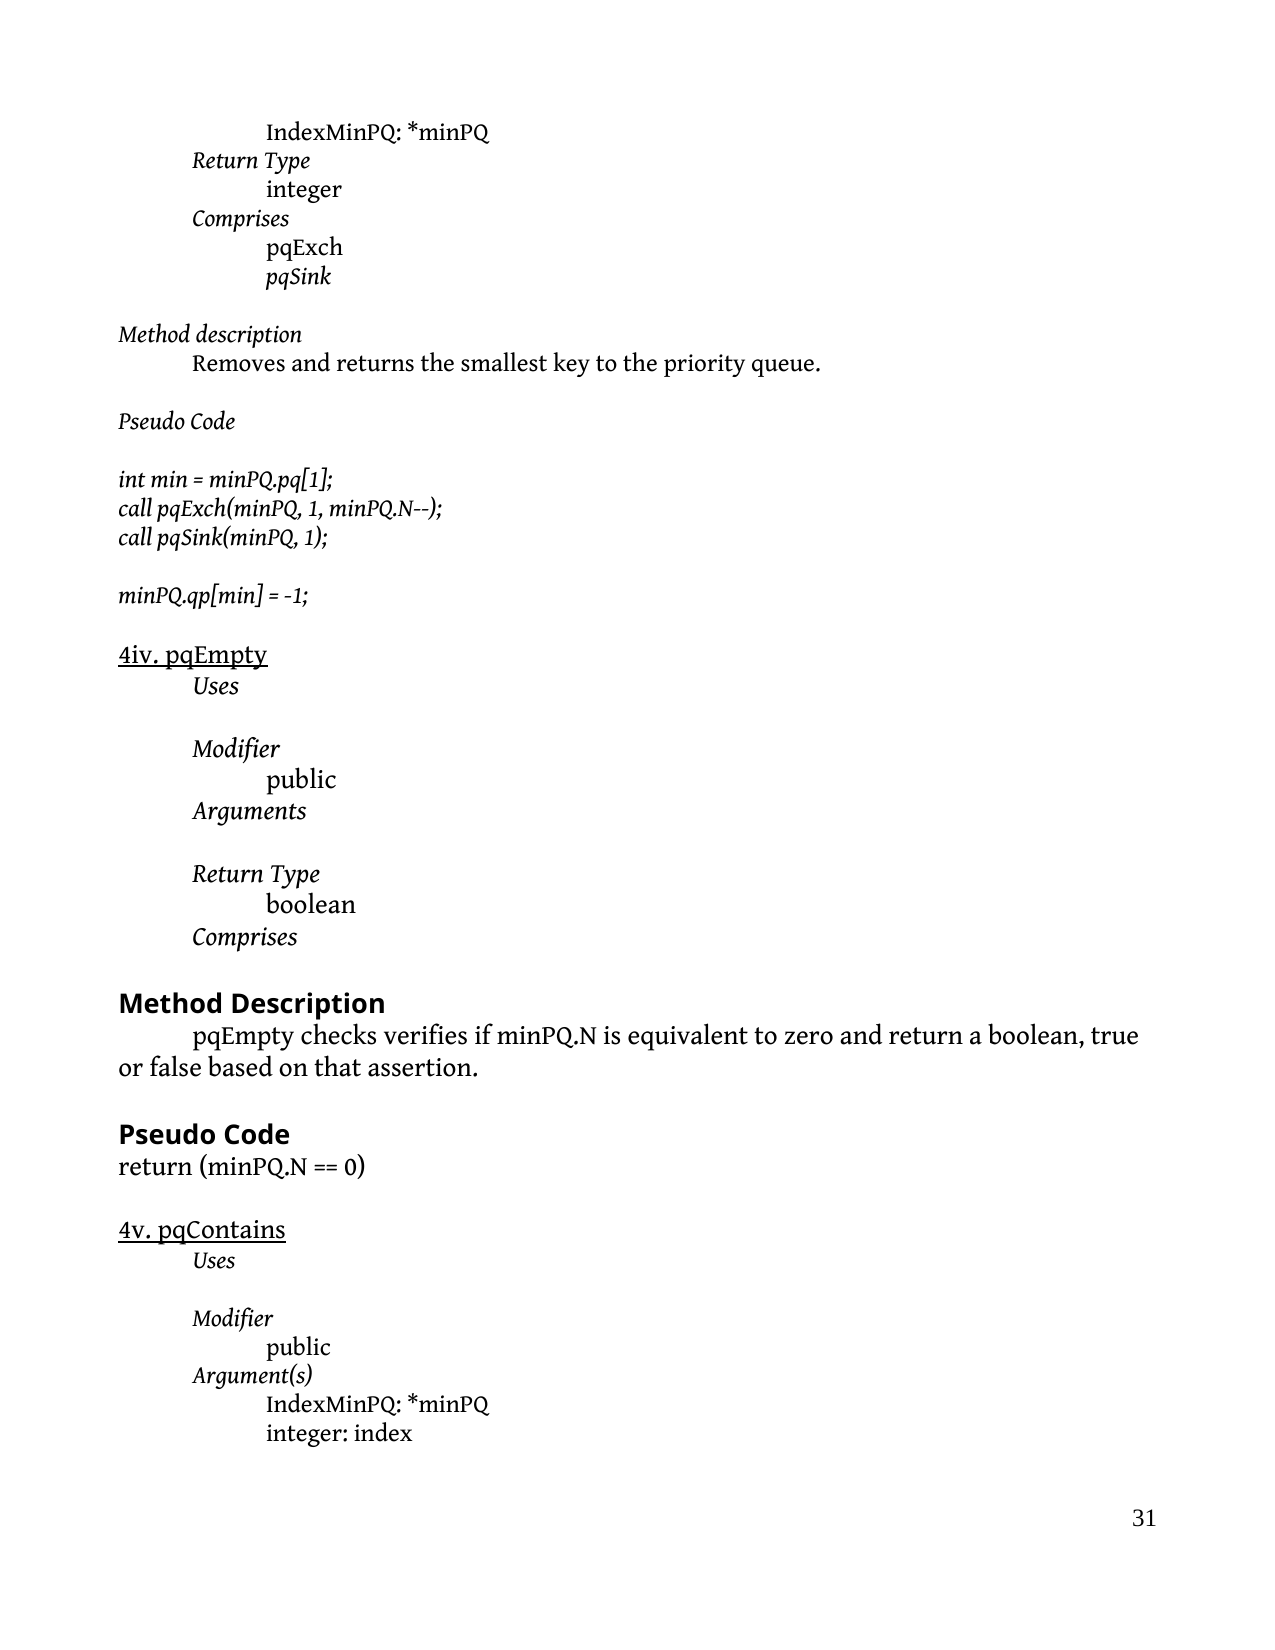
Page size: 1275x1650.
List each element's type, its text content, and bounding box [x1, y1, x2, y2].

text pqEmpty checks verifies if minPQ.N is equivalent to zero and return a boolean, true or false based on that assertion. [118, 1021, 1157, 1084]
text int min = minPQ.pq[1]; [118, 466, 1157, 494]
text Modifier [118, 733, 1157, 765]
text Uses [118, 671, 1157, 702]
text pqExch [118, 234, 1157, 263]
text return (minPQ.N == 0) [118, 1152, 1157, 1183]
text 4iv. pqEmpty [118, 639, 1157, 671]
text call pqSink(minPQ, 1); [118, 523, 1157, 552]
text Pseudo Code [118, 1115, 1157, 1152]
text Modifier [118, 1304, 1157, 1333]
text integer [118, 176, 1157, 205]
text Return Type [118, 859, 1157, 890]
text 4v. pqContains [118, 1215, 1157, 1246]
text minPQ.qp[min] = -1; [118, 581, 1157, 610]
text Removes and returns the smallest key to the priority queue. [118, 350, 1157, 379]
text Comprises [118, 922, 1157, 953]
text call pqExch(minPQ, 1, minPQ.N--); [118, 494, 1157, 523]
text IndexMinPQ: *minPQ [118, 1391, 1157, 1420]
text Uses [118, 1246, 1157, 1275]
text Return Type [118, 147, 1157, 176]
text integer: index [118, 1420, 1157, 1449]
text pqSink [118, 263, 1157, 292]
text Pseudo Code [118, 408, 1157, 437]
text public [118, 765, 1157, 796]
text IndexMinPQ: *minPQ [118, 118, 1157, 147]
text Method description [118, 321, 1157, 350]
text boolean [118, 890, 1157, 922]
text Arguments [118, 796, 1157, 827]
text Method Description [118, 984, 1157, 1021]
text Comprises [118, 205, 1157, 234]
text public [118, 1333, 1157, 1362]
text Argument(s) [118, 1362, 1157, 1391]
